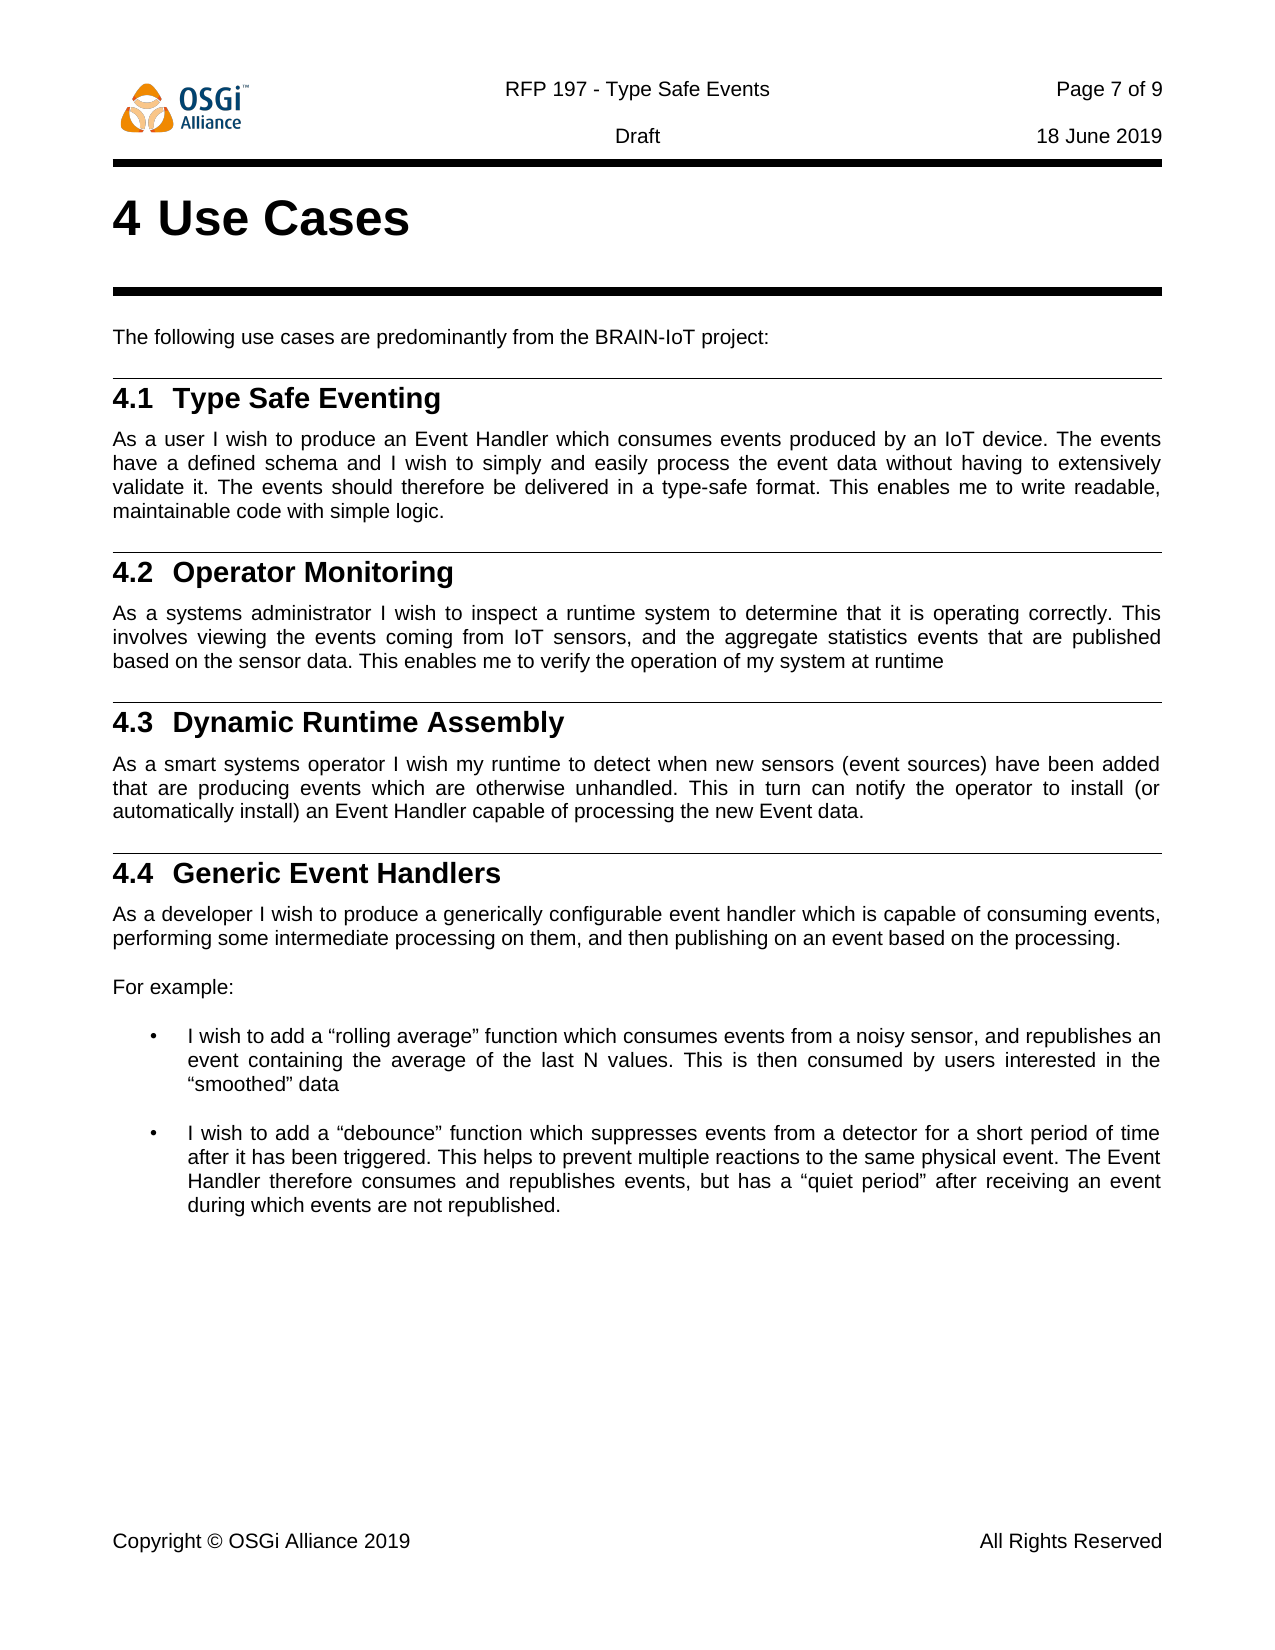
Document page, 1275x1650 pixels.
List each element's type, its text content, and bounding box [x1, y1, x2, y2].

picture [113, 76, 257, 140]
subtitle Type Safe Eventing [112, 379, 1162, 414]
subtitle Generic Event Handlers [112, 854, 1162, 889]
list I wish to add a “rolling average” function which consumes events from a noisy sensor, and republishes an event containing the average of the last N values. This is then consumed by users interested in the “smoothed” data [150, 1023, 1162, 1096]
text As a systems administrator I wish to inspect a runtime system to determine that it is operating correctly. This involves viewing the events coming from IoT sensors, and the aggregate statistics events that are published based on the sensor data. This enables me to verify the operation of my system at runtime [112, 601, 1162, 673]
text For example: [112, 974, 1162, 998]
subtitle Dynamic Runtime Assembly [112, 703, 1162, 739]
text As a developer I wish to produce a generically configurable event handler which is capable of consuming events, performing some intermediate processing on them, and then publishing on an event based on the processing. [112, 902, 1162, 949]
text As a smart systems operator I wish my runtime to detect when new sensors (event sources) have been added that are producing events which are otherwise unhandled. This in turn can notify the operator to install (or automatically install) an Event Handler capable of processing the new Event data. [112, 751, 1162, 823]
subtitle Operator Monitoring [112, 553, 1162, 589]
text As a user I wish to produce an Event Handler which consumes events produced by an IoT device. The events have a defined schema and I wish to simply and easily process the event data without having to extensively validate it. The events should therefore be delivered in a type-safe format. This enables me to write readable, maintainable code with simple logic. [112, 427, 1162, 523]
subtitle Use Cases [112, 160, 1162, 296]
list I wish to add a “debounce” function which suppresses events from a detector for a short period of time after it has been triggered. This helps to prevent multiple reactions to the same physical event. The Event Handler therefore consumes and republishes events, but has a “quiet period” after receiving an event during which events are not republished. [150, 1121, 1162, 1216]
text The following use cases are predominantly from the BRAIN-IoT project: [112, 325, 1162, 349]
